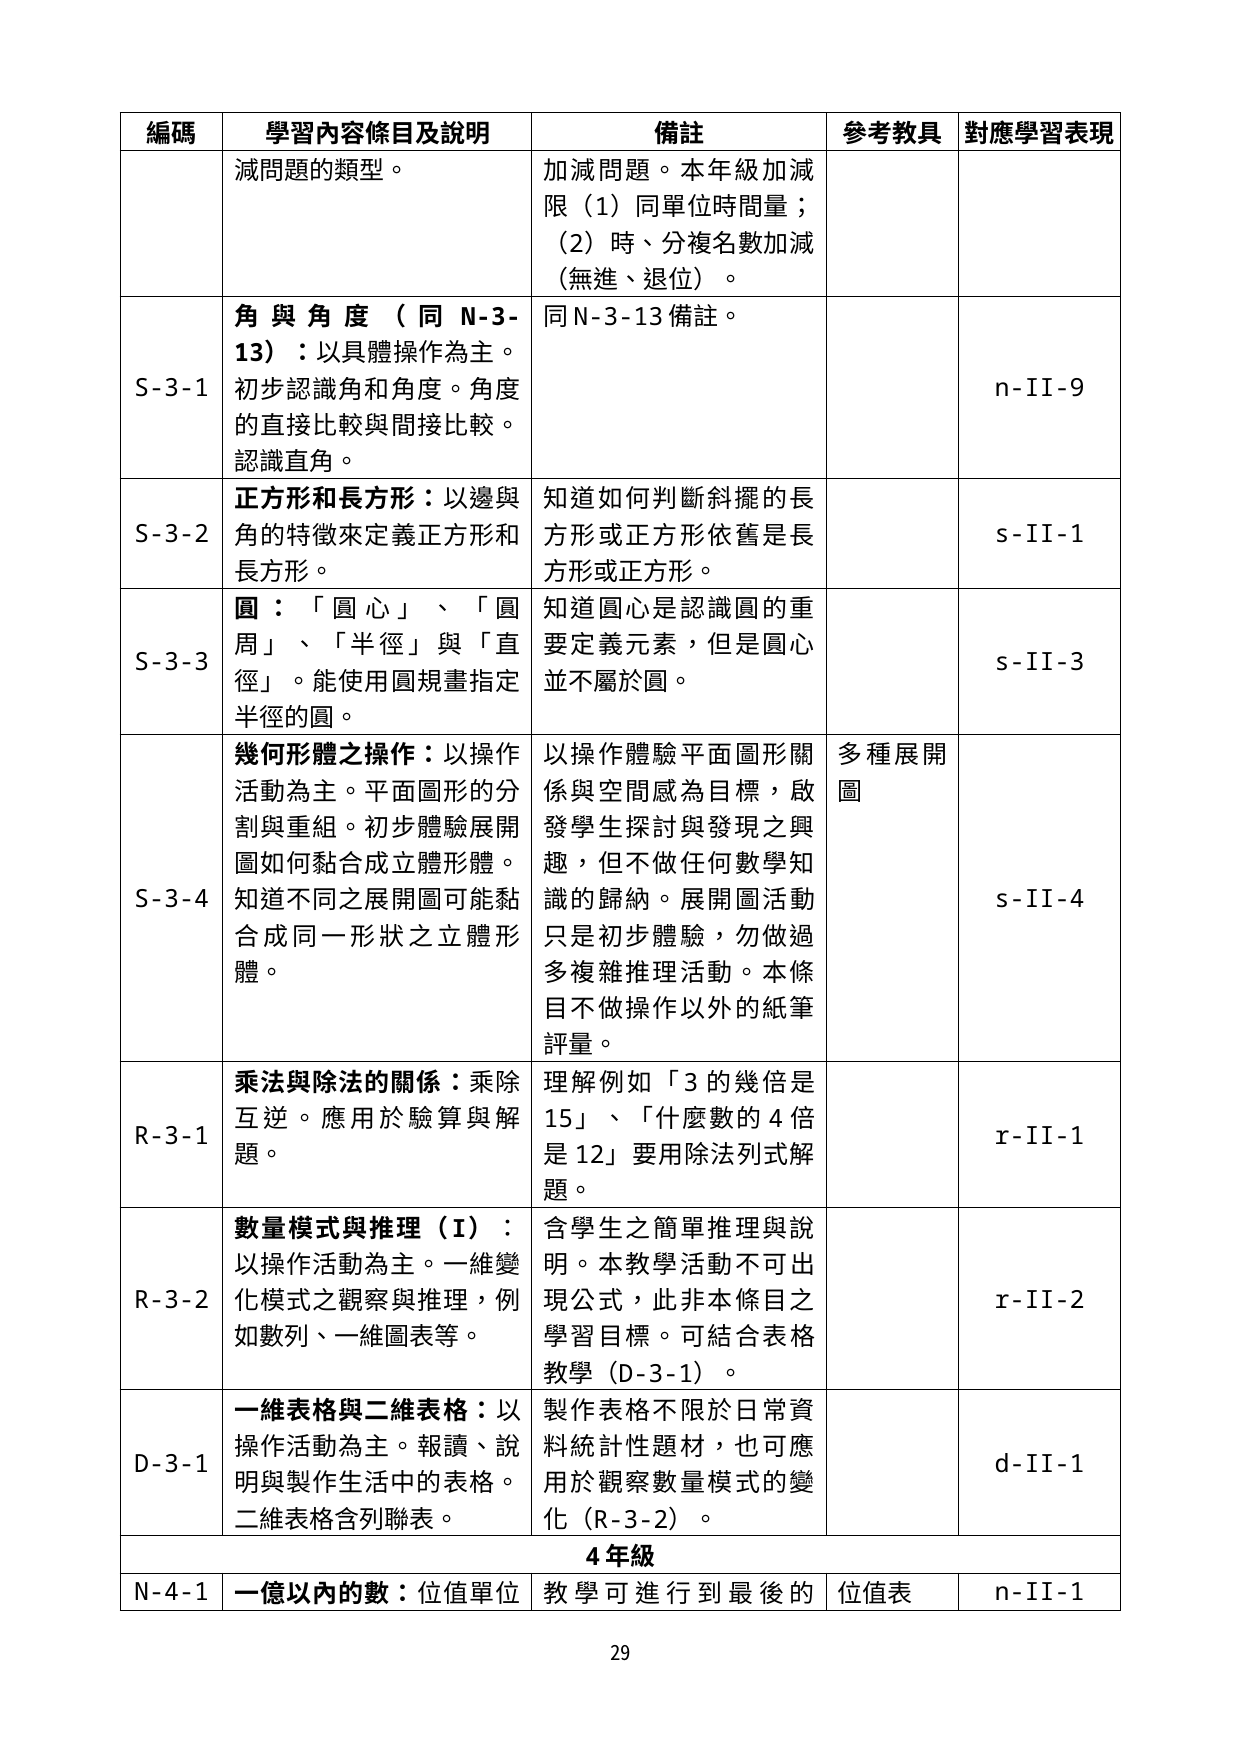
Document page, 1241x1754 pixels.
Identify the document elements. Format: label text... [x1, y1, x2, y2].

table_cell r-II-1 [959, 1062, 1120, 1207]
table_cell 位值表 [827, 1574, 958, 1610]
table_cell D-3-1 [121, 1390, 222, 1535]
table_cell 加減問題。本年級加減限（1）同單位時間量；（2）時、分複名數加減（無進、退位）。 [532, 151, 826, 296]
table_cell [121, 151, 222, 296]
table_cell S-3-4 [121, 735, 222, 1061]
table_cell 角與角度（同N-3-13）：以具體操作為主。初步認識角和角度。角度的直接比較與間接比較。認識直角。 [223, 297, 531, 478]
table_header 學習內容條目及說明 [223, 113, 531, 149]
table_cell [827, 1062, 958, 1207]
table_cell N-4-1 [121, 1574, 222, 1610]
table_cell S-3-3 [121, 589, 222, 734]
table_header 參考教具 [827, 113, 958, 149]
table_cell n-II-1 [959, 1574, 1120, 1610]
table_cell d-II-1 [959, 1390, 1120, 1535]
table_cell R-3-2 [121, 1208, 222, 1389]
table_cell [959, 151, 1120, 296]
table_cell S-3-1 [121, 297, 222, 478]
table_cell S-3-2 [121, 479, 222, 588]
table_cell 乘法與除法的關係：乘除互逆。應用於驗算與解題。 [223, 1062, 531, 1207]
table_cell 教學可進行到最後的 [532, 1574, 826, 1610]
table_cell r-II-2 [959, 1208, 1120, 1389]
table_cell s-II-1 [959, 479, 1120, 588]
table_cell 多種展開圖 [827, 735, 958, 1061]
table_cell s-II-3 [959, 589, 1120, 734]
table_cell 知道如何判斷斜擺的長方形或正方形依舊是長方形或正方形。 [532, 479, 826, 588]
table_cell 幾何形體之操作：以操作活動為主。平面圖形的分割與重組。初步體驗展開圖如何黏合成立體形體。知道不同之展開圖可能黏合成同一形狀之立體形體。 [223, 735, 531, 1061]
table_cell 含學生之簡單推理與說明。本教學活動不可出現公式，此非本條目之學習目標。可結合表格教學（D-3-1）。 [532, 1208, 826, 1389]
table_cell 製作表格不限於日常資料統計性題材，也可應用於觀察數量模式的變化（R-3-2）。 [532, 1390, 826, 1535]
table_cell s-II-4 [959, 735, 1120, 1061]
table_header 備註 [532, 113, 826, 149]
table_cell 圓：「圓心」、「圓周」、「半徑」與「直徑」。能使用圓規畫指定半徑的圓。 [223, 589, 531, 734]
table_cell n-II-9 [959, 297, 1120, 478]
table_cell [827, 297, 958, 478]
table_cell R-3-1 [121, 1062, 222, 1207]
table_cell [827, 1390, 958, 1535]
table_cell [827, 589, 958, 734]
table_cell 一維表格與二維表格：以操作活動為主。報讀、說明與製作生活中的表格。二維表格含列聯表。 [223, 1390, 531, 1535]
table_cell [827, 1208, 958, 1389]
table_cell 一億以內的數：位值單位 [223, 1574, 531, 1610]
table_cell 數量模式與推理（I）：以操作活動為主。一維變化模式之觀察與推理，例如數列、一維圖表等。 [223, 1208, 531, 1389]
table_cell 4年級 [121, 1536, 1120, 1573]
table_cell 理解例如「3的幾倍是15」、「什麼數的4倍是12」要用除法列式解題。 [532, 1062, 826, 1207]
table_cell 正方形和長方形：以邊與角的特徵來定義正方形和長方形。 [223, 479, 531, 588]
table_cell 以操作體驗平面圖形關係與空間感為目標，啟發學生探討與發現之興趣，但不做任何數學知識的歸納。展開圖活動只是初步體驗，勿做過多複雜推理活動。本條目不做操作以外的紙筆評量。 [532, 735, 826, 1061]
table_header 編碼 [121, 113, 222, 149]
table_cell 同N-3-13備註。 [532, 297, 826, 478]
table_cell [827, 151, 958, 296]
table_cell 減問題的類型。 [223, 151, 531, 296]
table_header 對應學習表現 [959, 113, 1120, 149]
table_cell 知道圓心是認識圓的重要定義元素，但是圓心並不屬於圓。 [532, 589, 826, 734]
table_cell [827, 479, 958, 588]
